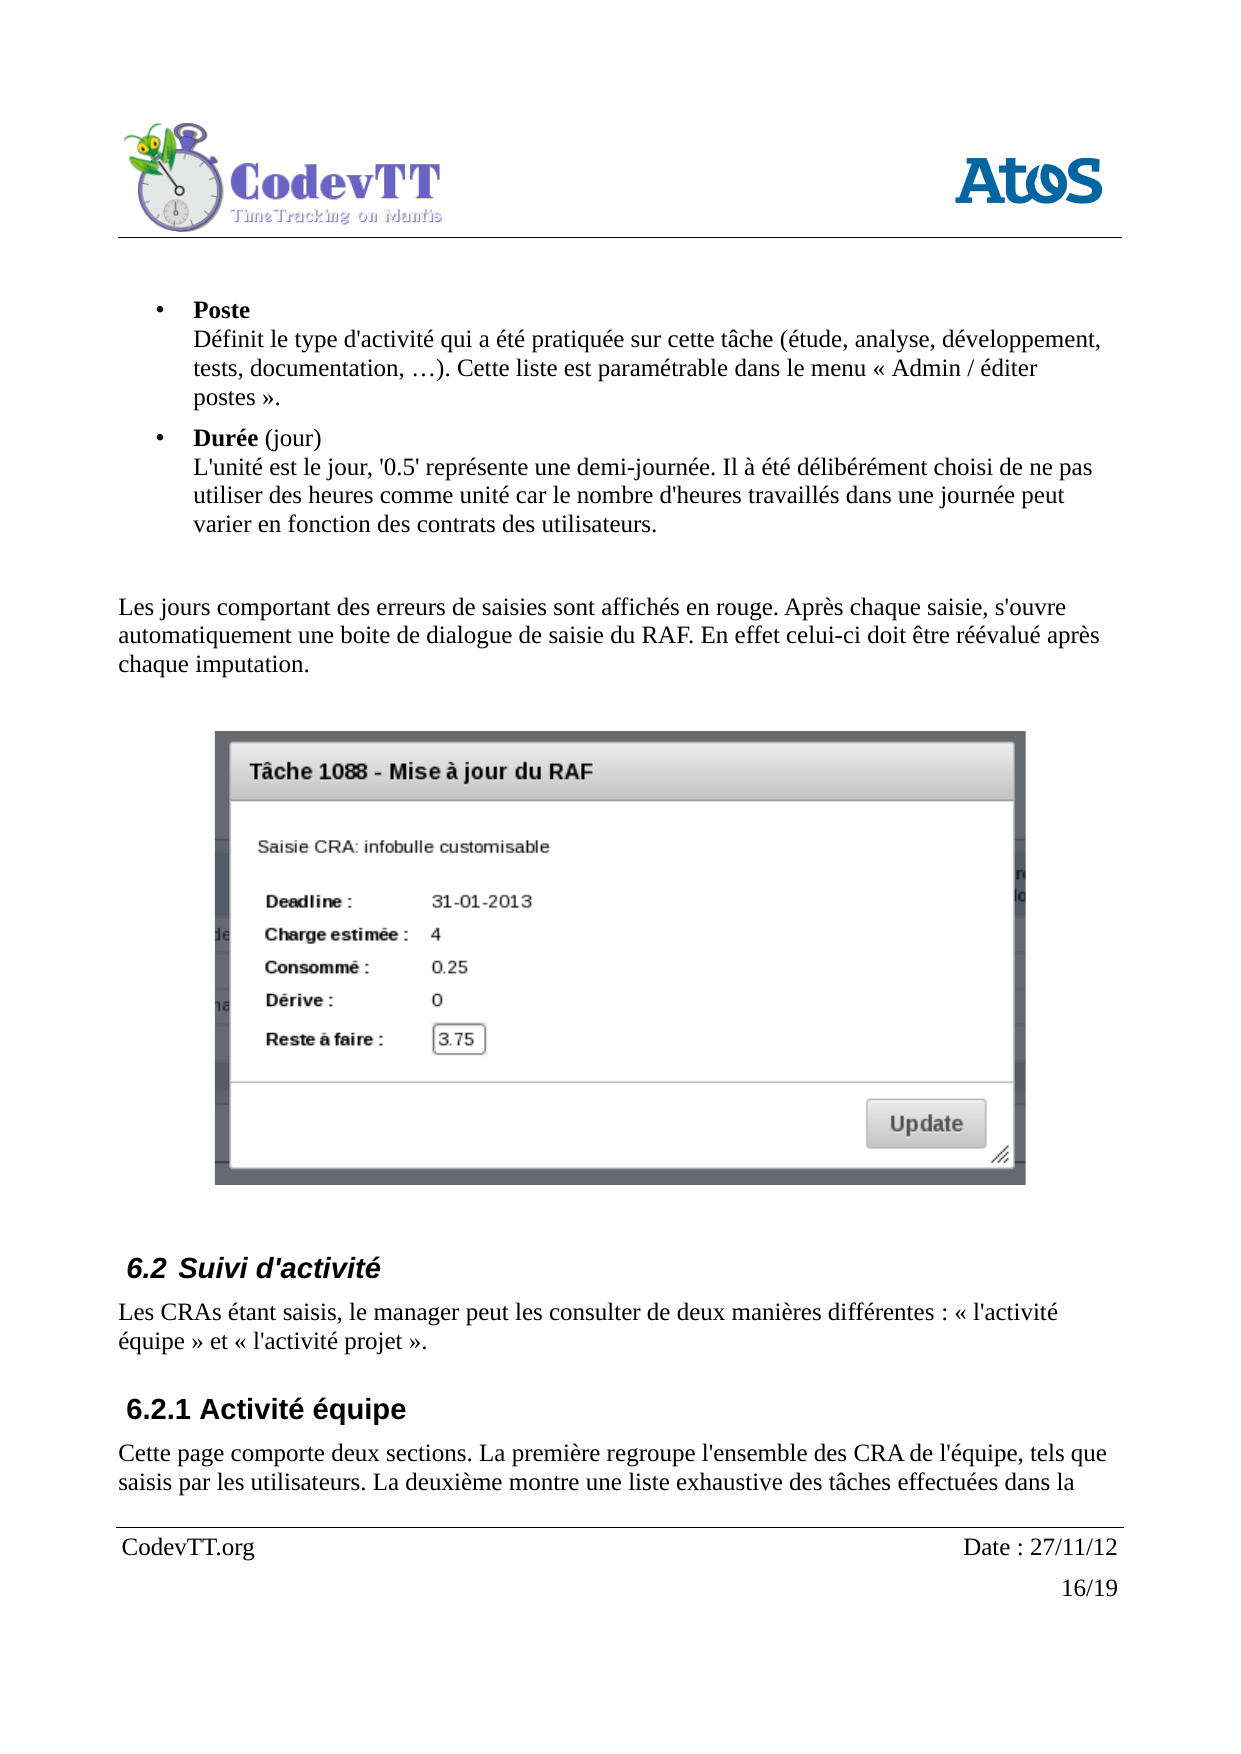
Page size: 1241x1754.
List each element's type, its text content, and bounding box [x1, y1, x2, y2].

list Poste Définit le type d'activité qui a été pratiquée sur cette tâche (étude, analyse, développement, tests, documentation, …). Cette liste est paramétrable dans le menu « Admin / éditer postes ». [156, 296, 1122, 411]
list Durée (jour) L'unité est le jour, '0.5' représente une demi-journée. Il à été délibérément choisi de ne pas utiliser des heures comme unité car le nombre d'heures travaillés dans une journée peut varier en fonction des contrats des utilisateurs. [156, 423, 1122, 538]
text Les CRAs étant saisis, le manager peut les consulter de deux manières différentes : « l'activité équipe » et « l'activité projet ». [118, 1297, 1122, 1355]
text Cette page comporte deux sections. La première regroupe l'ensemble des CRA de l'équipe, tels que saisis par les utilisateurs. La deuxième montre une liste exhaustive des tâches effectuées dans la [118, 1438, 1122, 1496]
subtitle Activité équipe [118, 1392, 1122, 1426]
picture [953, 156, 1103, 205]
picture [123, 123, 447, 232]
subtitle Suivi d'activité [118, 1251, 1122, 1285]
text Les jours comportant des erreurs de saisies sont affichés en rouge. Après chaque saisie, s'ouvre automatiquement une boite de dialogue de saisie du RAF. En effet celui-ci doit être réévalué après chaque imputation. [118, 592, 1122, 678]
picture [214, 731, 1026, 1185]
